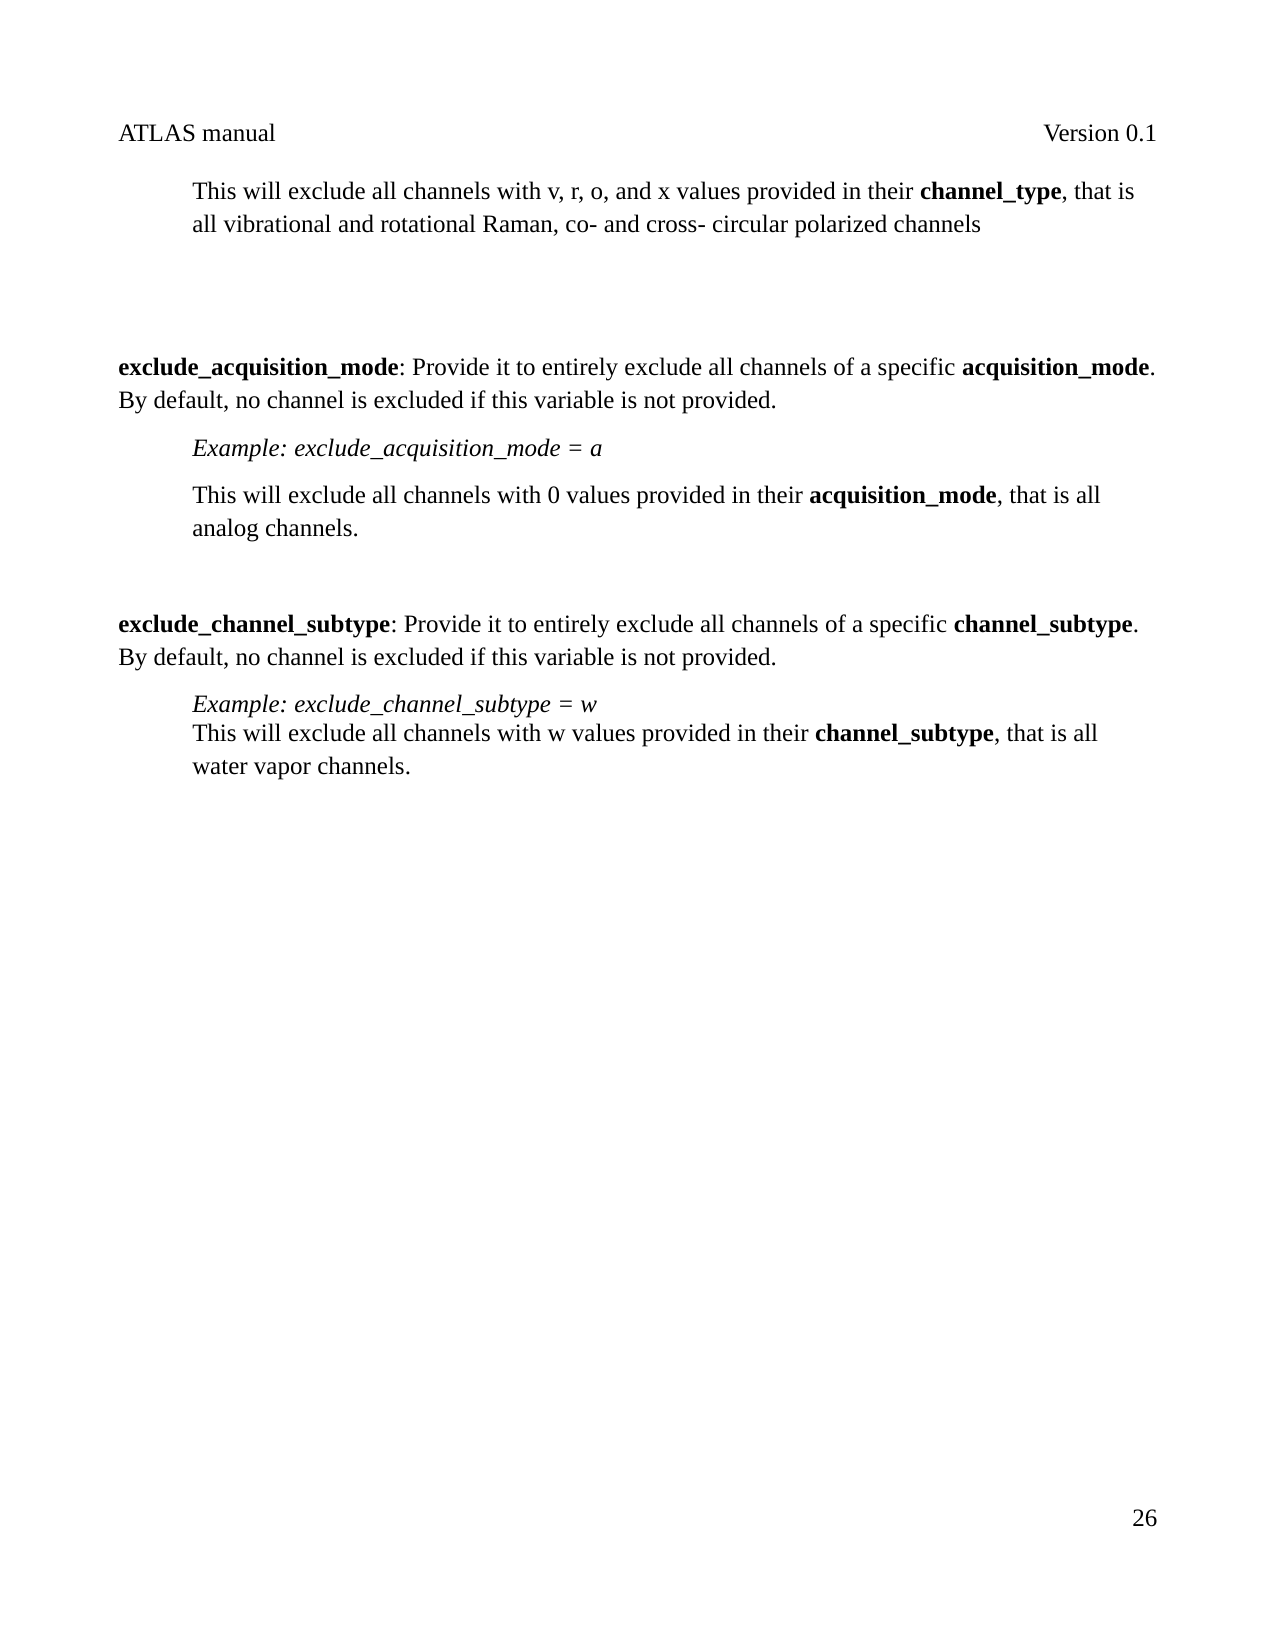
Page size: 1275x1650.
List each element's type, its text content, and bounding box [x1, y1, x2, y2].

text exclude_channel_subtype: Provide it to entirely exclude all channels of a specific channel_subtype. By default, no channel is excluded if this variable is not provided. [118, 609, 1157, 670]
text Example: exclude_channel_subtype = w [118, 689, 1157, 718]
text This will exclude all channels with w values provided in their channel_subtype, that is all water vapor channels. [118, 718, 1157, 780]
text exclude_acquisition_mode: Provide it to entirely exclude all channels of a specific acquisition_mode. By default, no channel is excluded if this variable is not provided. [118, 352, 1157, 414]
text Example: exclude_acquisition_mode = a [118, 433, 1157, 462]
text This will exclude all channels with 0 values provided in their acquisition_mode, that is all analog channels. [118, 480, 1157, 542]
text This will exclude all channels with v, r, o, and x values provided in their channel_type, that is all vibrational and rotational Raman, co- and cross- circular polarized channels [118, 176, 1157, 238]
